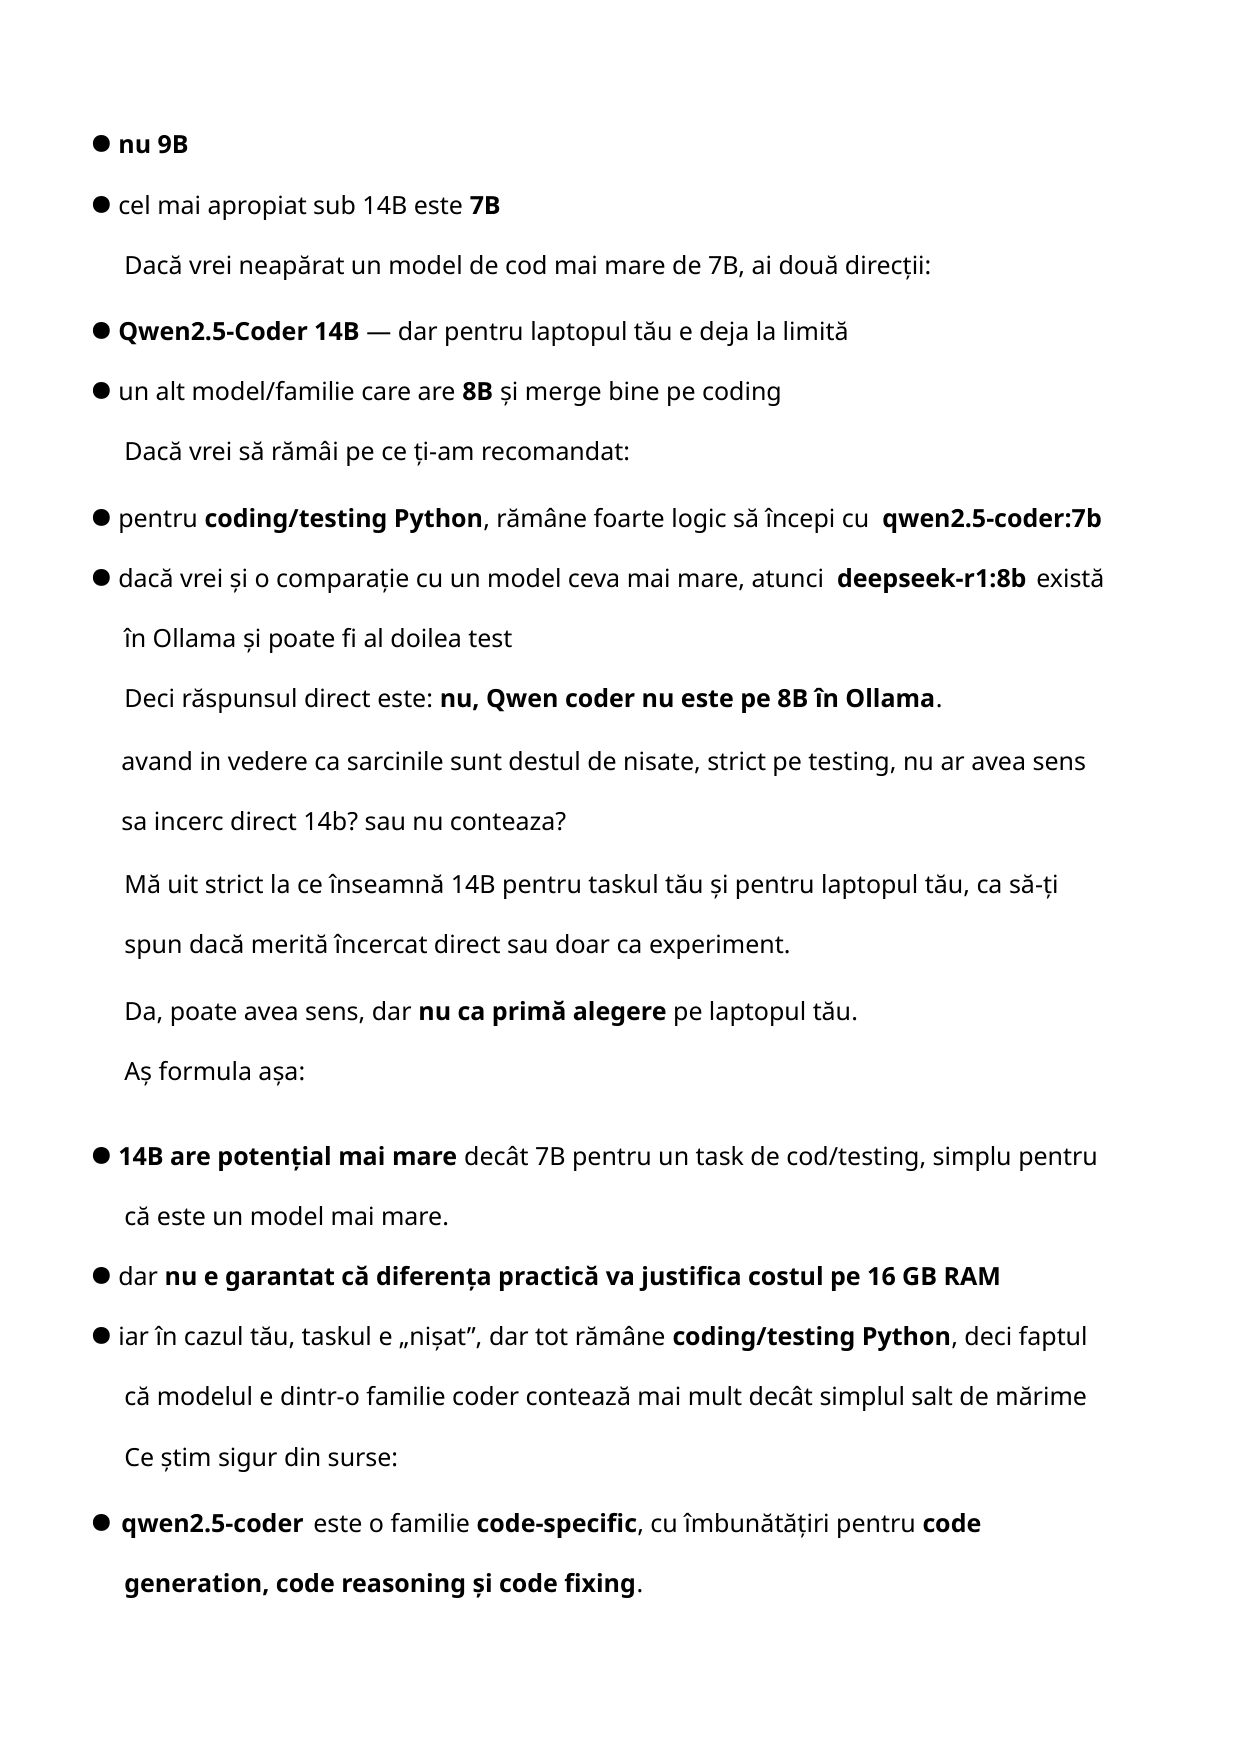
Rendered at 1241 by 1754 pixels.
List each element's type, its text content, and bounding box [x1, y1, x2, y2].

list cel mai apropiat sub 14B este 7B [119, 181, 1122, 224]
list dar nu e garantat că diferența practică va justifica costul pe 16 GB RAM [119, 1253, 1122, 1296]
text Da, poate avea sens, dar nu ca primă alegere pe laptopul tău. [119, 987, 1122, 1031]
text Aș formula așa: [119, 1047, 1122, 1091]
text Dacă vrei neapărat un model de cod mai mare de 7B, ai două direcții: [119, 241, 1122, 284]
text avand in vedere ca sarcinile sunt destul de nisate, strict pe testing, nu ar avea sens sa incerc direct 14b? sau nu conteaza? [119, 742, 569, 841]
list un alt model/familie care are 8B și merge bine pe coding [119, 368, 1122, 411]
text Ce știm sigur din surse: [119, 1433, 1122, 1476]
list iar în cazul tău, taskul e „nișat”, dar tot rămâne coding/testing Python, deci faptul că modelul e dintr-o familie coder contează mai mult decât simplul salt de mărime [119, 1313, 1122, 1416]
list 14B are potențial mai mare decât 7B pentru un task de cod/testing, simplu pentru că este un model mai mare. [119, 1133, 1122, 1236]
list Qwen2.5-Coder 14B — dar pentru laptopul tău e deja la limită [119, 308, 1122, 351]
list qwen2.5-coder este o familie code-specific, cu îmbunătățiri pentru code generation, code reasoning și code fixing. [119, 1499, 1122, 1606]
list pentru coding/testing Python, rămâne foarte logic să începi cu qwen2.5-coder:7b [119, 494, 1122, 537]
text avand in vedere ca sarcinile sunt destul de nisate, strict pe testing, nu ar avea sens sa incerc direct 14b? sau nu conteaza? [122, 742, 1096, 781]
list dacă vrei și o comparație cu un model ceva mai mare, atunci deepseek-r1:8b există în Ollama și poate fi al doilea test [119, 554, 1122, 658]
text Dacă vrei să rămâi pe ce ți-am recomandat: [119, 428, 1122, 471]
text Mă uit strict la ce înseamnă 14B pentru taskul tău și pentru laptopul tău, ca să-ți spun dacă merită încercat direct sau doar ca experiment. [119, 862, 1122, 964]
text avand in vedere ca sarcinile sunt destul de nisate, strict pe testing, nu ar avea sens sa incerc direct 14b? sau nu conteaza? [122, 741, 1122, 841]
list nu 9B [119, 122, 1122, 164]
text Deci răspunsul direct este: nu, Qwen coder nu este pe 8B în Ollama. [119, 674, 1122, 721]
